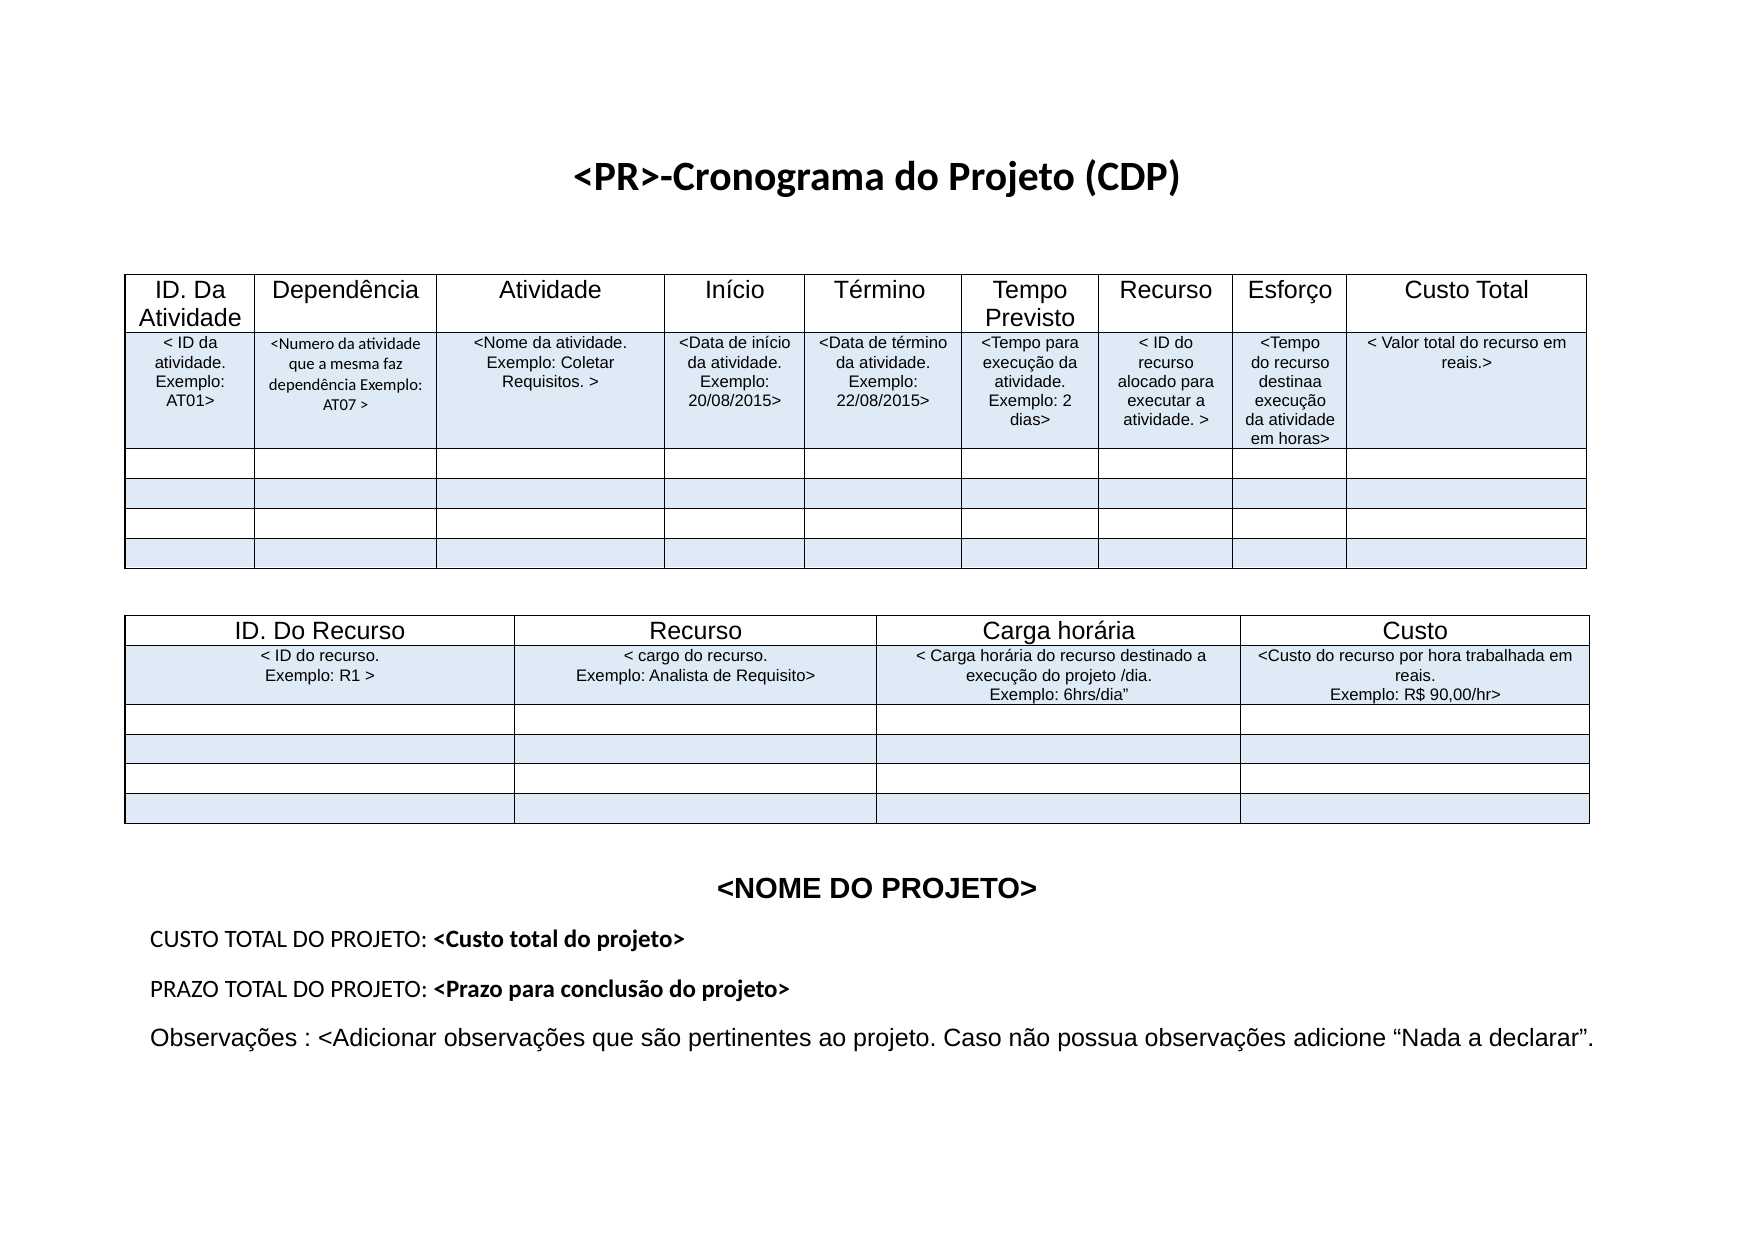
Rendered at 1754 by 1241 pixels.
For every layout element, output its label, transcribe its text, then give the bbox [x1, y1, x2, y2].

table_cell [665, 509, 804, 538]
table_header Início [665, 275, 804, 332]
table_cell [877, 794, 1240, 823]
table_cell [1099, 539, 1232, 567]
table_cell [126, 735, 514, 763]
table_cell [805, 509, 961, 538]
table_cell [126, 479, 254, 508]
text <PR>-Cronograma do Projeto (CDP) [150, 150, 1604, 201]
table_cell [1233, 449, 1346, 478]
table_header Dependência [255, 275, 436, 332]
table_cell [126, 539, 254, 567]
table_cell [126, 509, 254, 538]
text CUSTO TOTAL DO PROJETO: <Custo total do projeto> [150, 923, 1604, 954]
table_cell [1347, 449, 1586, 478]
text Observações : <Adicionar observações que são pertinentes ao projeto. Caso não possua observações adicione “Nada a declarar”. [150, 1023, 1604, 1051]
table_header Custo Total [1347, 275, 1586, 332]
table_cell [515, 705, 876, 733]
table_cell <Custo do recurso por hora trabalhada em reais. Exemplo: R$ 90,00/hr> [1241, 646, 1589, 704]
table_cell [437, 539, 664, 567]
table_cell [1347, 509, 1586, 538]
table_cell [1099, 509, 1232, 538]
table_cell [126, 449, 254, 478]
table_cell [255, 479, 436, 508]
table_cell [1241, 735, 1589, 763]
table_cell <Data de início da atividade. Exemplo: 20/08/2015> [665, 333, 804, 448]
table_cell < ID do recurso alocado para executar a atividade. > [1099, 333, 1232, 448]
table_cell [1347, 479, 1586, 508]
table_cell [1099, 449, 1232, 478]
table_cell [1241, 764, 1589, 793]
table_cell <Data de término da atividade. Exemplo: 22/08/2015> [805, 333, 961, 448]
table_header Esforço [1233, 275, 1346, 332]
table_cell [437, 449, 664, 478]
table_cell [877, 705, 1240, 733]
table_cell [1241, 794, 1589, 823]
table_cell [126, 764, 514, 793]
table_cell < Valor total do recurso em reais.> [1347, 333, 1586, 448]
table_header ID. Da Atividade [126, 275, 254, 332]
table_header Recurso [1099, 275, 1232, 332]
table_cell [805, 479, 961, 508]
table_cell [877, 764, 1240, 793]
table_cell [1233, 509, 1346, 538]
table_cell [1241, 705, 1589, 733]
table_cell < ID do recurso. Exemplo: R1 > [126, 646, 514, 704]
table_cell < cargo do recurso. Exemplo: Analista de Requisito> [515, 646, 876, 704]
table_header Recurso [515, 616, 876, 645]
table_cell [1347, 539, 1586, 567]
table_cell [126, 705, 514, 733]
table_cell [1099, 479, 1232, 508]
table_cell < ID da atividade. Exemplo: AT01> [126, 333, 254, 448]
table_cell [126, 794, 514, 823]
table_cell [515, 764, 876, 793]
table_cell [515, 735, 876, 763]
table_cell [255, 539, 436, 567]
table_cell [805, 449, 961, 478]
table_cell [665, 479, 804, 508]
table_header Tempo Previsto [962, 275, 1098, 332]
text <NOME DO PROJETO> [150, 871, 1604, 904]
table_header Término [805, 275, 961, 332]
table_cell <Numero da atividade que a mesma faz dependência Exemplo: AT07 > [255, 333, 436, 448]
table_cell [665, 449, 804, 478]
table_cell [962, 479, 1098, 508]
table_cell [962, 449, 1098, 478]
table_cell <Nome da atividade. Exemplo: Coletar Requisitos. > [437, 333, 664, 448]
table_cell [805, 539, 961, 567]
table_cell [515, 794, 876, 823]
table_cell [255, 509, 436, 538]
table_cell [437, 479, 664, 508]
table_header Carga horária [877, 616, 1240, 645]
table_cell [665, 539, 804, 567]
table_cell <Tempo do recurso destinaa execução da atividade em horas> [1233, 333, 1346, 448]
text PRAZO TOTAL DO PROJETO: <Prazo para conclusão do projeto> [150, 973, 1604, 1004]
table_cell [877, 735, 1240, 763]
table_cell [1233, 479, 1346, 508]
table_cell [962, 509, 1098, 538]
table_cell < Carga horária do recurso destinado a execução do projeto /dia. Exemplo: 6hrs/dia” [877, 646, 1240, 704]
table_cell [255, 449, 436, 478]
table_cell <Tempo para execução da atividade. Exemplo: 2 dias> [962, 333, 1098, 448]
table_cell [437, 509, 664, 538]
table_header Atividade [437, 275, 664, 332]
table_cell [1233, 539, 1346, 567]
table_header Custo [1241, 616, 1589, 645]
table_header ID. Do Recurso [126, 616, 514, 645]
table_cell [962, 539, 1098, 567]
